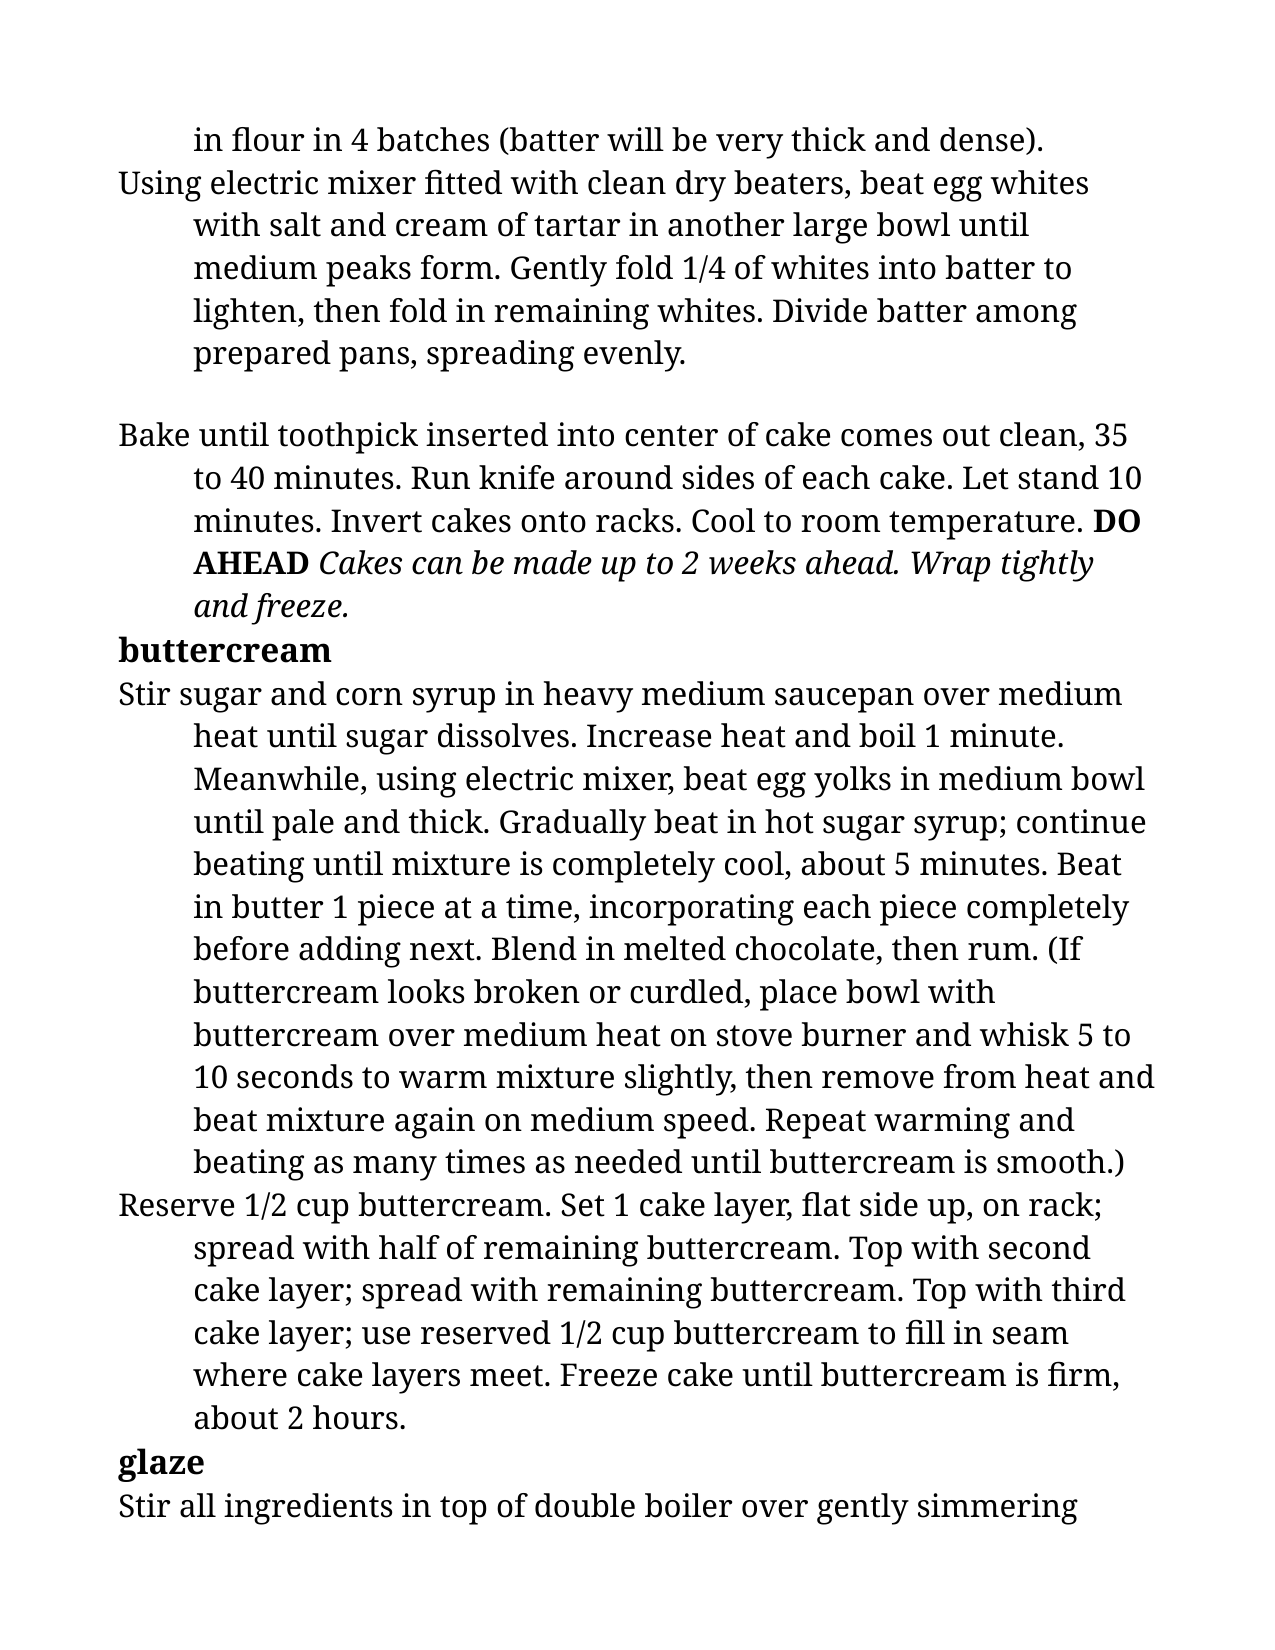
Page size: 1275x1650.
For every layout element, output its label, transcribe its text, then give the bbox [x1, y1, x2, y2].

text Stir all ingredients in top of double boiler over gently simmering [118, 1484, 1157, 1527]
text Reserve 1/2 cup buttercream. Set 1 cake layer, flat side up, on rack; spread with half of remaining buttercream. Top with second cake layer; spread with remaining buttercream. Top with third cake layer; use reserved 1/2 cup buttercream to fill in seam where cake layers meet. Freeze cake until buttercream is firm, about 2 hours. [118, 1183, 1157, 1439]
text glaze [118, 1439, 1157, 1484]
text in flour in 4 batches (batter will be very thick and dense). [118, 118, 1157, 161]
text Bake until toothpick inserted into center of cake comes out clean, 35 to 40 minutes. Run knife around sides of each cake. Let stand 10 minutes. Invert cakes onto racks. Cool to room temperature. DO AHEAD Cakes can be made up to 2 weeks ahead. Wrap tightly and freeze. [118, 413, 1157, 626]
text Using electric mixer fitted with clean dry beaters, beat egg whites with salt and cream of tartar in another large bowl until medium peaks form. Gently fold 1/4 of whites into batter to lighten, then fold in remaining whites. Divide batter among prepared pans, spreading evenly. [118, 161, 1157, 374]
text Stir sugar and corn syrup in heavy medium saucepan over medium heat until sugar dissolves. Increase heat and boil 1 minute. Meanwhile, using electric mixer, beat egg yolks in medium bowl until pale and thick. Gradually beat in hot sugar syrup; continue beating until mixture is completely cool, about 5 minutes. Beat in butter 1 piece at a time, incorporating each piece completely before adding next. Blend in melted chocolate, then rum. (If buttercream looks broken or curdled, place bowl with buttercream over medium heat on stove burner and whisk 5 to 10 seconds to warm mixture slightly, then remove from heat and beat mixture again on medium speed. Repeat warming and beating as many times as needed until buttercream is smooth.) [118, 672, 1157, 1183]
text buttercream [118, 626, 1157, 672]
